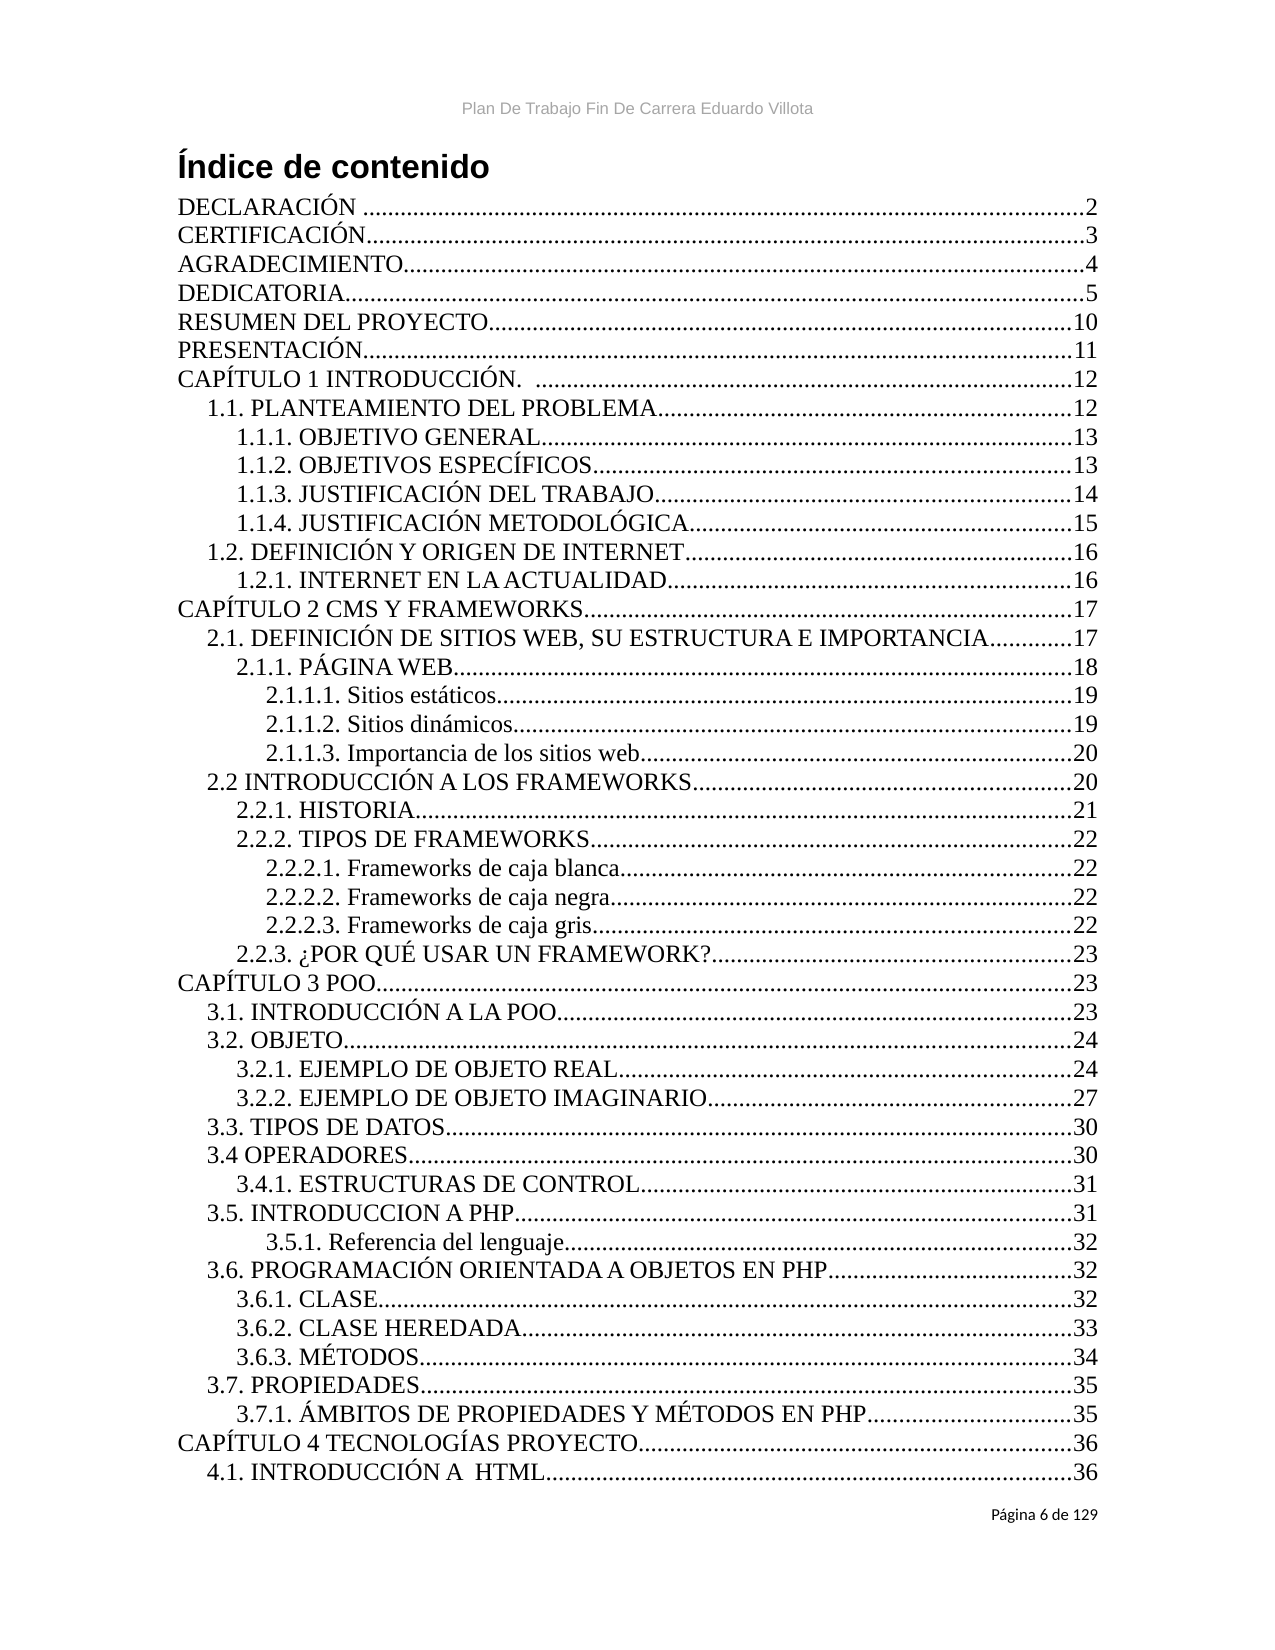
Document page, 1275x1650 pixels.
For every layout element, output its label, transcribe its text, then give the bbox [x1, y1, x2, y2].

text 1.2.1. INTERNET EN LA ACTUALIDAD 16 [236, 566, 1098, 594]
text 2.1. DEFINICIÓN DE SITIOS WEB, SU ESTRUCTURA E IMPORTANCIA 17 [207, 623, 1098, 652]
text 3.4.1. ESTRUCTURAS DE CONTROL 31 [236, 1169, 1098, 1198]
text 2.1.1. PÁGINA WEB 18 [236, 652, 1098, 681]
text 2.2.2.1. Frameworks de caja blanca 22 [266, 853, 1098, 882]
text 2.2 INTRODUCCIÓN A LOS FRAMEWORKS 20 [207, 767, 1098, 796]
text 2.2.2.2. Frameworks de caja negra 22 [266, 882, 1098, 911]
text CAPÍTULO 1 INTRODUCCIÓN. 12 [177, 364, 1098, 393]
text 2.1.1.1. Sitios estáticos 19 [266, 681, 1098, 709]
text 3.5.1. Referencia del lenguaje 32 [266, 1227, 1098, 1256]
text DECLARACIÓN 2 [177, 192, 1098, 221]
text CAPÍTULO 3 POO. 23 [177, 968, 1098, 997]
text 3.4 OPERADORES 30 [207, 1141, 1098, 1169]
text 3.7.1. ÁMBITOS DE PROPIEDADES Y MÉTODOS EN PHP 35 [236, 1399, 1098, 1428]
text 2.1.1.2. Sitios dinámicos 19 [266, 709, 1098, 738]
text 3.3. TIPOS DE DATOS 30 [207, 1112, 1098, 1141]
text 2.2.2.3. Frameworks de caja gris 22 [266, 911, 1098, 939]
text 1.1.3. JUSTIFICACIÓN DEL TRABAJO 14 [236, 479, 1098, 508]
text 3.6.3. MÉTODOS 34 [236, 1342, 1098, 1371]
text AGRADECIMIENTO 4 [177, 249, 1098, 278]
text 2.1.1.3. Importancia de los sitios web 20 [266, 738, 1098, 767]
text 1.1. PLANTEAMIENTO DEL PROBLEMA 12 [207, 393, 1098, 422]
text 1.1.4. JUSTIFICACIÓN METODOLÓGICA 15 [236, 508, 1098, 537]
subtitle Índice de contenido [177, 148, 1098, 186]
text 3.5. INTRODUCCION A PHP 31 [207, 1198, 1098, 1227]
text RESUMEN DEL PROYECTO 10 [177, 307, 1098, 336]
text CAPÍTULO 2 CMS Y FRAMEWORKS. 17 [177, 594, 1098, 623]
text 3.6.2. CLASE HEREDADA 33 [236, 1313, 1098, 1342]
text 3.6. PROGRAMACIÓN ORIENTADA A OBJETOS EN PHP 32 [207, 1256, 1098, 1284]
text 3.7. PROPIEDADES 35 [207, 1371, 1098, 1399]
text CAPÍTULO 4 TECNOLOGÍAS PROYECTO. 36 [177, 1428, 1098, 1457]
text 3.2.1. EJEMPLO DE OBJETO REAL 24 [236, 1054, 1098, 1083]
text 4.1. INTRODUCCIÓN A HTML 36 [207, 1457, 1098, 1486]
text PRESENTACIÓN 11 [177, 336, 1098, 364]
text 2.2.2. TIPOS DE FRAMEWORKS 22 [236, 824, 1098, 853]
text 2.2.3. ¿POR QUÉ USAR UN FRAMEWORK? 23 [236, 939, 1098, 968]
text 1.1.2. OBJETIVOS ESPECÍFICOS 13 [236, 451, 1098, 479]
text 3.2. OBJETO 24 [207, 1026, 1098, 1054]
text CERTIFICACIÓN 3 [177, 221, 1098, 249]
text 1.1.1. OBJETIVO GENERAL 13 [236, 422, 1098, 451]
text 1.2. DEFINICIÓN Y ORIGEN DE INTERNET 16 [207, 537, 1098, 566]
text 3.6.1. CLASE 32 [236, 1284, 1098, 1313]
text 2.2.1. HISTORIA 21 [236, 796, 1098, 824]
text DEDICATORIA 5 [177, 278, 1098, 307]
text 3.2.2. EJEMPLO DE OBJETO IMAGINARIO 27 [236, 1083, 1098, 1112]
text 3.1. INTRODUCCIÓN A LA POO 23 [207, 997, 1098, 1026]
